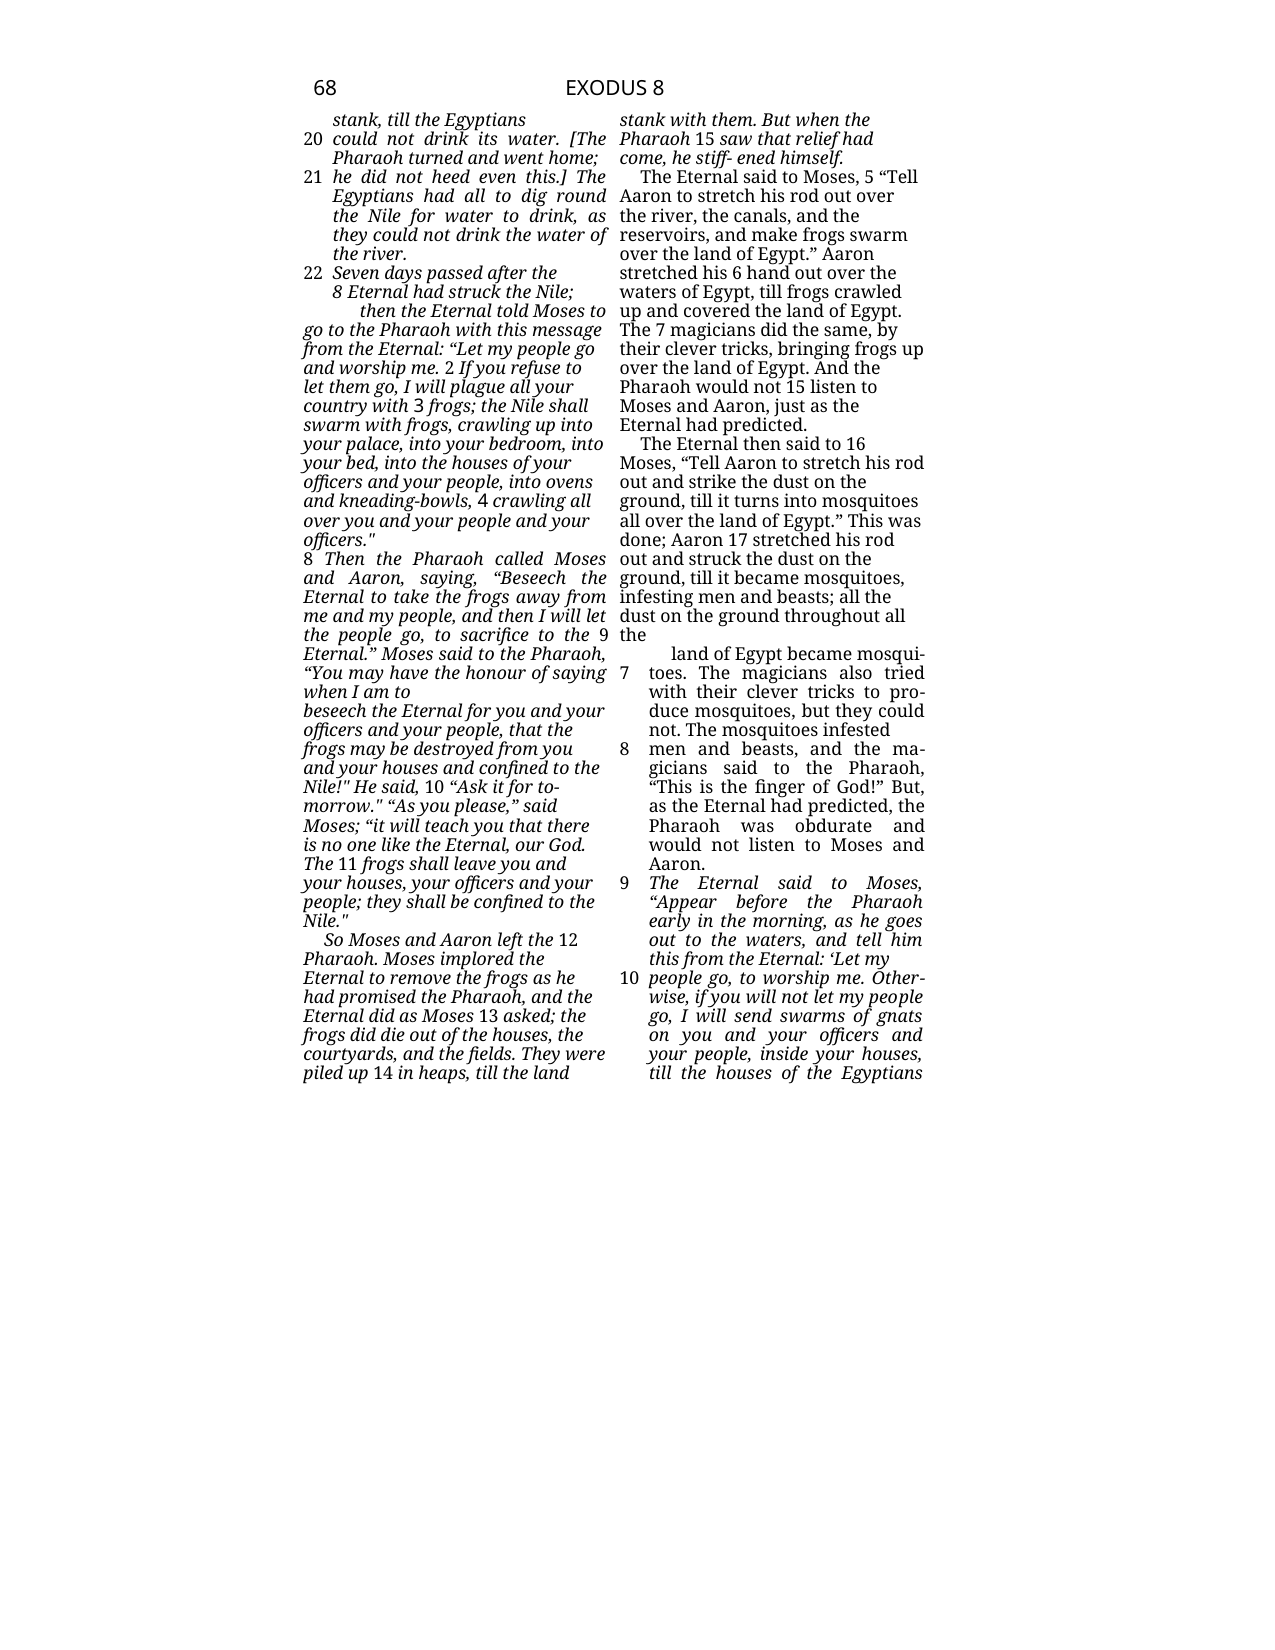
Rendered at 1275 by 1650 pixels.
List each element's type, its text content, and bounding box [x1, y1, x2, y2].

list men and beasts, and the ma­gicians said to the Pharaoh, “This is the finger of God!” But, as the Eternal had pre­dicted, the Pharaoh was obdu­rate and would not listen to Moses and Aaron. [619, 741, 925, 874]
list Seven days passed after the [303, 264, 609, 283]
text The Eternal said to Moses, 5 “Tell Aaron to stretch his rod out over the river, the canals, and the reservoirs, and make frogs swarm over the land of Egypt.” Aaron stretched his 6 hand out over the waters of Egypt, till frogs crawled up and covered the land of Egypt. The 7 magicians did the same, by their clever tricks, bringing frogs up over the land of Egypt. And the Pharaoh would not 15 listen to Moses and Aaron, just as the Eternal had predicted. [619, 169, 925, 436]
text then the Eternal told Moses to go to the Pharaoh with this message from the Eternal: “Let my people go and worship me. 2 If you refuse to let them go, I will plague all your country with 3 frogs; the Nile shall swarm with frogs, crawling up into your pal­ace, into your bedroom, into your bed, into the houses of your officers and your people, into ovens and kneading-bowls, 4 crawling all over you and your people and your officers." [303, 302, 609, 550]
list stank, till the Egyptians [303, 111, 609, 131]
text stank with them. But when the Pharaoh 15 saw that relief had come, he stiff- ened himself. [619, 111, 925, 169]
list could not drink its water. [The Pharaoh turned and went home; [303, 131, 609, 169]
text 8 Then the Pharaoh called Moses and Aaron, saying, “Be­seech the Eternal to take the frogs away from me and my people, and then I will let the people go, to sacrifice to the 9 Eternal.” Moses said to the Pharaoh, “You may have the honour of saying when I am to [303, 550, 609, 702]
text The Eternal then said to 16 Moses, “Tell Aaron to stretch his rod out and strike the dust on the ground, till it turns into mosquitoes all over the land of Egypt.” This was done; Aaron 17 stretched his rod out and struck the dust on the ground, till it became mosquitoes, infesting men and beasts; all the dust on the ground throughout all the [619, 436, 925, 645]
text land of Egypt became mosqui- [619, 645, 925, 664]
text So Moses and Aaron left the 12 Pharaoh. Moses implored the Eternal to remove the frogs as he had promised the Pharaoh, and the Eternal did as Moses 13 asked; the frogs did die out of the houses, the courtyards, and the fields. They were piled up 14 in heaps, till the land [303, 931, 609, 1084]
list people go, to worship me. Other­wise, if you will not let my peo­ple go, I will send swarms of gnats on you and your officers and your people, inside your houses, till the houses of the Egyptians [619, 969, 925, 1084]
text 8 Eternal had struck the Nile; [332, 283, 609, 302]
list he did not heed even this.] The Egyptians had all to dig round the Nile for water to drink, as they could not drink the water of the river. [303, 169, 609, 264]
list The Eternal said to Moses, “Appear before the Pharaoh early in the morning, as he goes out to the waters, and tell him this from the Eternal: ‘Let my [619, 874, 925, 969]
list toes. The magicians also tried with their clever tricks to pro­duce mosquitoes, but they could not. The mosquitoes infested [619, 664, 925, 741]
text beseech the Eternal for you and your officers and your people, that the frogs may be destroyed from you and your houses and confined to the Nile!" He said, 10 “Ask it for to-morrow." “As you please,” said Moses; “it will teach you that there is no one like the Eternal, our God. The 11 frogs shall leave you and your houses, your officers and your people; they shall be confined to the Nile." [303, 702, 609, 931]
